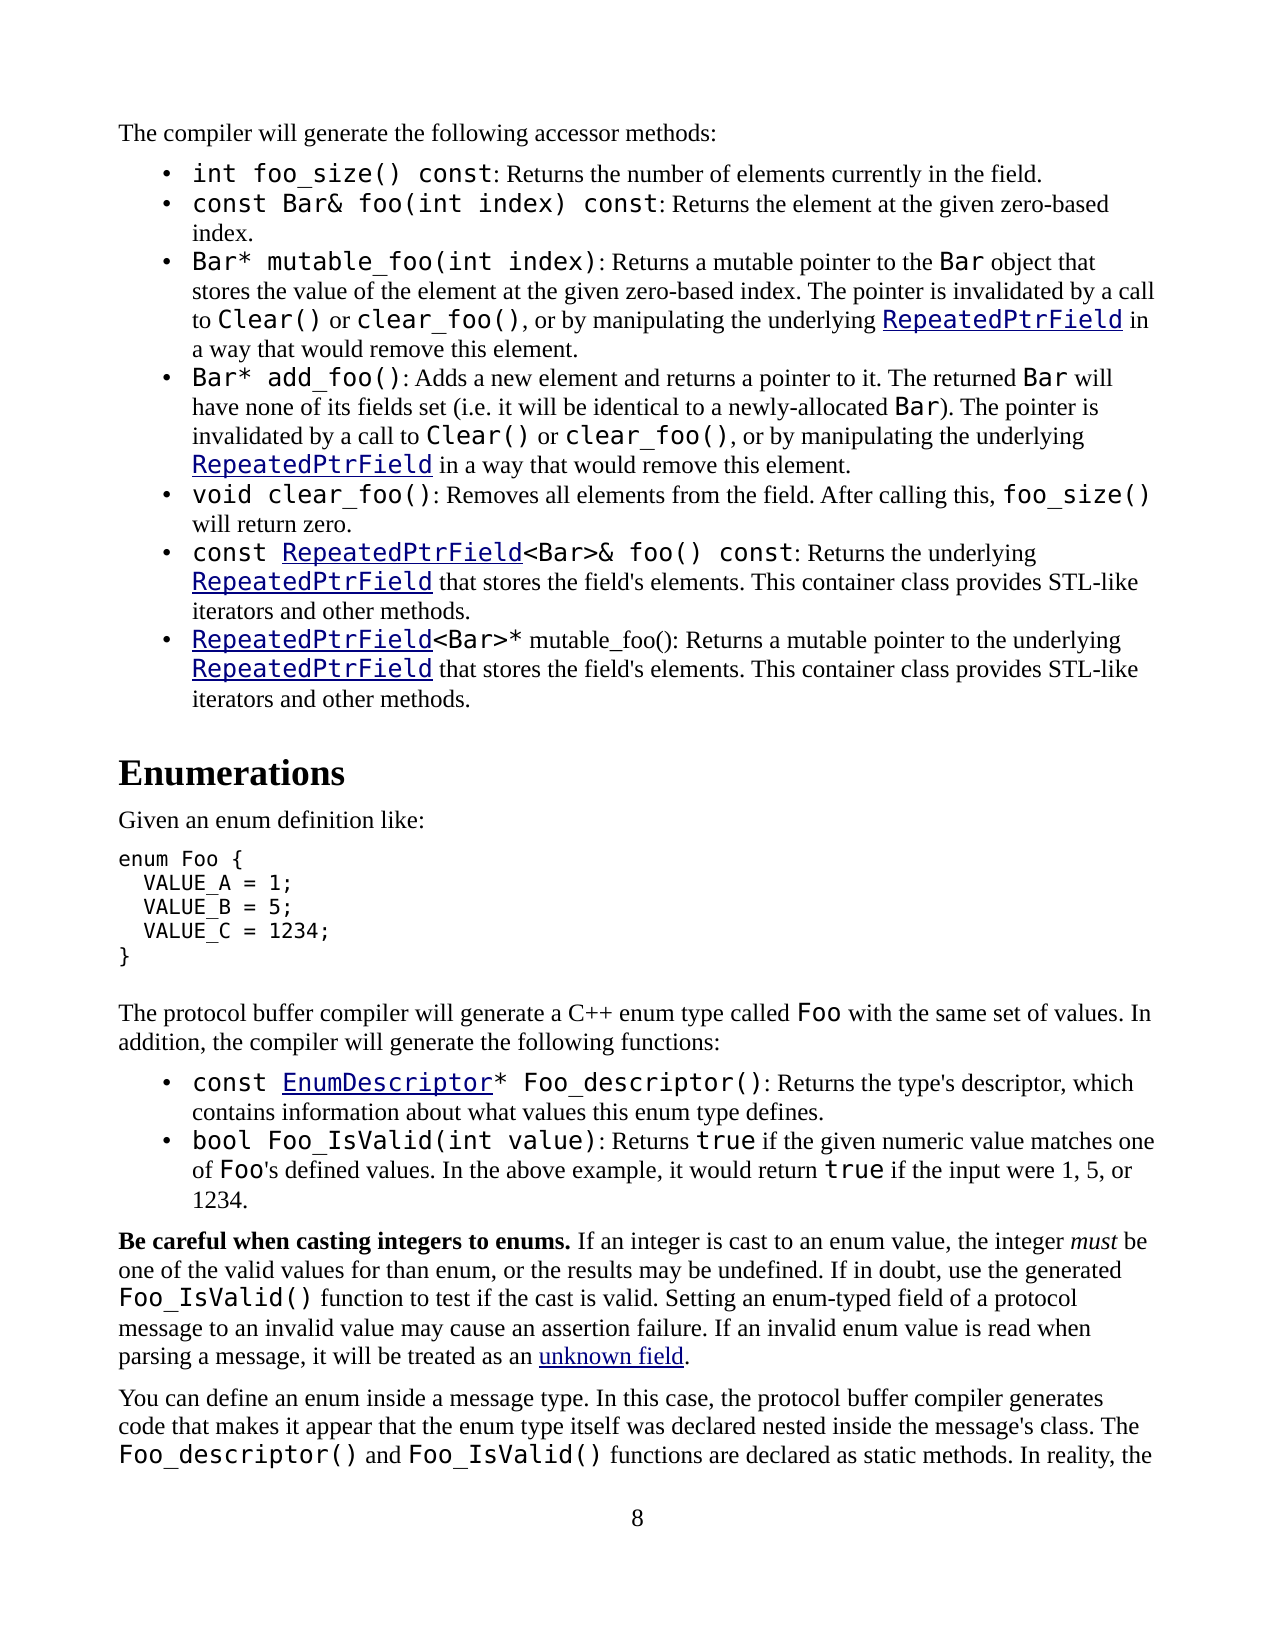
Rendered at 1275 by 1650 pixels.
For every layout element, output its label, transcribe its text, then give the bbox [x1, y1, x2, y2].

subtitle Enumerations [118, 750, 1157, 793]
list Bar* mutable_foo(int index): Returns a mutable pointer to the Bar object that stores the value of the element at the given zero-based index. The pointer is invalidated by a call to Clear() or clear_foo(), or by manipulating the underlying RepeatedPtrField in a way that would remove this element. [162, 247, 1157, 363]
list int foo_size() const: Returns the number of elements currently in the field. [162, 159, 1157, 189]
list void clear_foo(): Removes all elements from the field. After calling this, foo_size() will return zero. [162, 480, 1157, 538]
text VALUE_C = 1234; [118, 919, 1157, 944]
list const EnumDescriptor* Foo_descriptor(): Returns the type's descriptor, which contains information about what values this enum type defines. [162, 1068, 1157, 1126]
list const RepeatedPtrField<Bar>& foo() const: Returns the underlying RepeatedPtrField that stores the field's elements. This container class provides STL-like iterators and other methods. [162, 538, 1157, 625]
text The compiler will generate the following accessor methods: [118, 118, 1157, 147]
list bool Foo_IsValid(int value): Returns true if the given numeric value matches one of Foo's defined values. In the above example, it would return true if the input were 1, 5, or 1234. [162, 1126, 1157, 1213]
text } [118, 944, 1157, 968]
text The protocol buffer compiler will generate a C++ enum type called Foo with the same set of values. In addition, the compiler will generate the following functions: [118, 998, 1157, 1056]
list RepeatedPtrField<Bar>* mutable_foo(): Returns a mutable pointer to the underlying RepeatedPtrField that stores the field's elements. This container class provides STL-like iterators and other methods. [162, 625, 1157, 712]
list const Bar& foo(int index) const: Returns the element at the given zero-based index. [162, 189, 1157, 247]
text You can define an enum inside a message type. In this case, the protocol buffer compiler generates code that makes it appear that the enum type itself was declared nested inside the message's class. The Foo_descriptor() and Foo_IsValid() functions are declared as static methods. In reality, the [118, 1383, 1157, 1469]
text VALUE_B = 5; [118, 895, 1157, 919]
text Be careful when casting integers to enums. If an integer is cast to an enum value, the integer must be one of the valid values for than enum, or the results may be undefined. If in doubt, use the generated Foo_IsValid() function to test if the cast is valid. Setting an enum-typed field of a protocol message to an invalid value may cause an assertion failure. If an invalid enum value is read when parsing a message, it will be treated as an unknown field. [118, 1226, 1157, 1370]
list Bar* add_foo(): Adds a new element and returns a pointer to it. The returned Bar will have none of its fields set (i.e. it will be identical to a newly-allocated Bar). The pointer is invalidated by a call to Clear() or clear_foo(), or by manipulating the underlying RepeatedPtrField in a way that would remove this element. [162, 363, 1157, 480]
text VALUE_A = 1; [118, 871, 1157, 895]
text enum Foo { [118, 847, 1157, 871]
text Given an enum definition like: [118, 806, 1157, 834]
